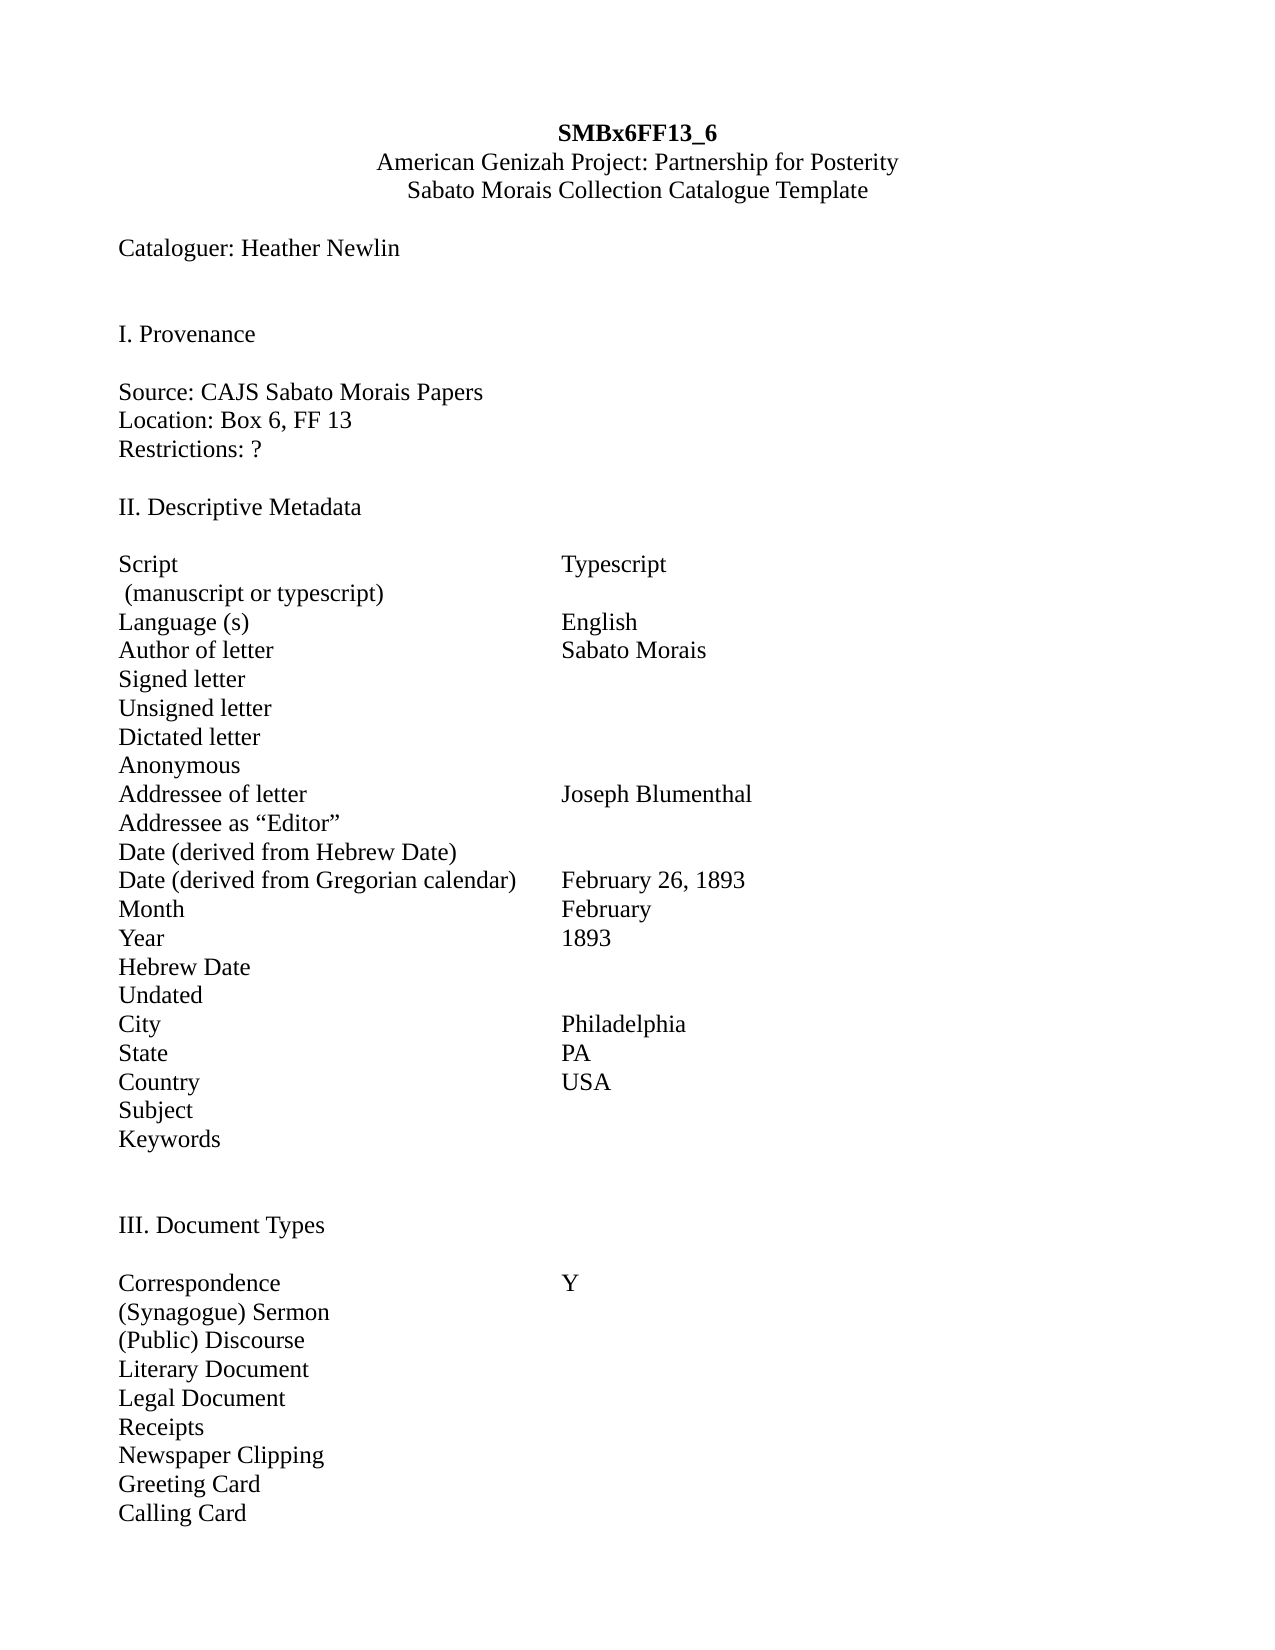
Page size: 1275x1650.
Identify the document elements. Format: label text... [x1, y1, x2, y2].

text SMBx6FF13_6 [118, 118, 1157, 147]
text Signed letter [118, 664, 1157, 693]
text Country USA [118, 1067, 1157, 1096]
text Hebrew Date [118, 952, 1157, 981]
text Restrictions: ? [118, 434, 1157, 463]
text Language (s) English [118, 607, 1157, 636]
text Literary Document [118, 1354, 1157, 1383]
text Calling Card [118, 1498, 1157, 1527]
text Addressee of letter Joseph Blumenthal [118, 779, 1157, 808]
text II. Descriptive Metadata [118, 492, 1157, 521]
text Source: CAJS Sabato Morais Papers [118, 377, 1157, 406]
text Dictated letter [118, 722, 1157, 751]
text III. Document Types [118, 1211, 1157, 1239]
text (manuscript or typescript) [118, 578, 1157, 607]
text I. Provenance [118, 319, 1157, 348]
text Author of letter Sabato Morais [118, 636, 1157, 664]
text Cataloguer: Heather Newlin [118, 233, 1157, 262]
text (Public) Discourse [118, 1326, 1157, 1354]
text Sabato Morais Collection Catalogue Template [118, 176, 1157, 204]
text Greeting Card [118, 1469, 1157, 1498]
text City Philadelphia [118, 1009, 1157, 1038]
text Subject [118, 1096, 1157, 1124]
text Location: Box 6, FF 13 [118, 406, 1157, 434]
text Newspaper Clipping [118, 1441, 1157, 1469]
text Receipts [118, 1412, 1157, 1441]
text Legal Document [118, 1383, 1157, 1412]
text (Synagogue) Sermon [118, 1297, 1157, 1326]
text Date (derived from Hebrew Date) [118, 837, 1157, 866]
text Unsigned letter [118, 693, 1157, 722]
text Year 1893 [118, 923, 1157, 952]
text Anonymous [118, 751, 1157, 779]
text Correspondence Y [118, 1268, 1157, 1297]
text Month February [118, 894, 1157, 923]
text Date (derived from Gregorian calendar) February 26, 1893 [118, 866, 1157, 894]
text Undated [118, 981, 1157, 1009]
text Keywords [118, 1124, 1157, 1153]
text American Genizah Project: Partnership for Posterity [118, 147, 1157, 176]
text Script Typescript [118, 549, 1157, 578]
text State PA [118, 1038, 1157, 1067]
text Addressee as “Editor” [118, 808, 1157, 837]
